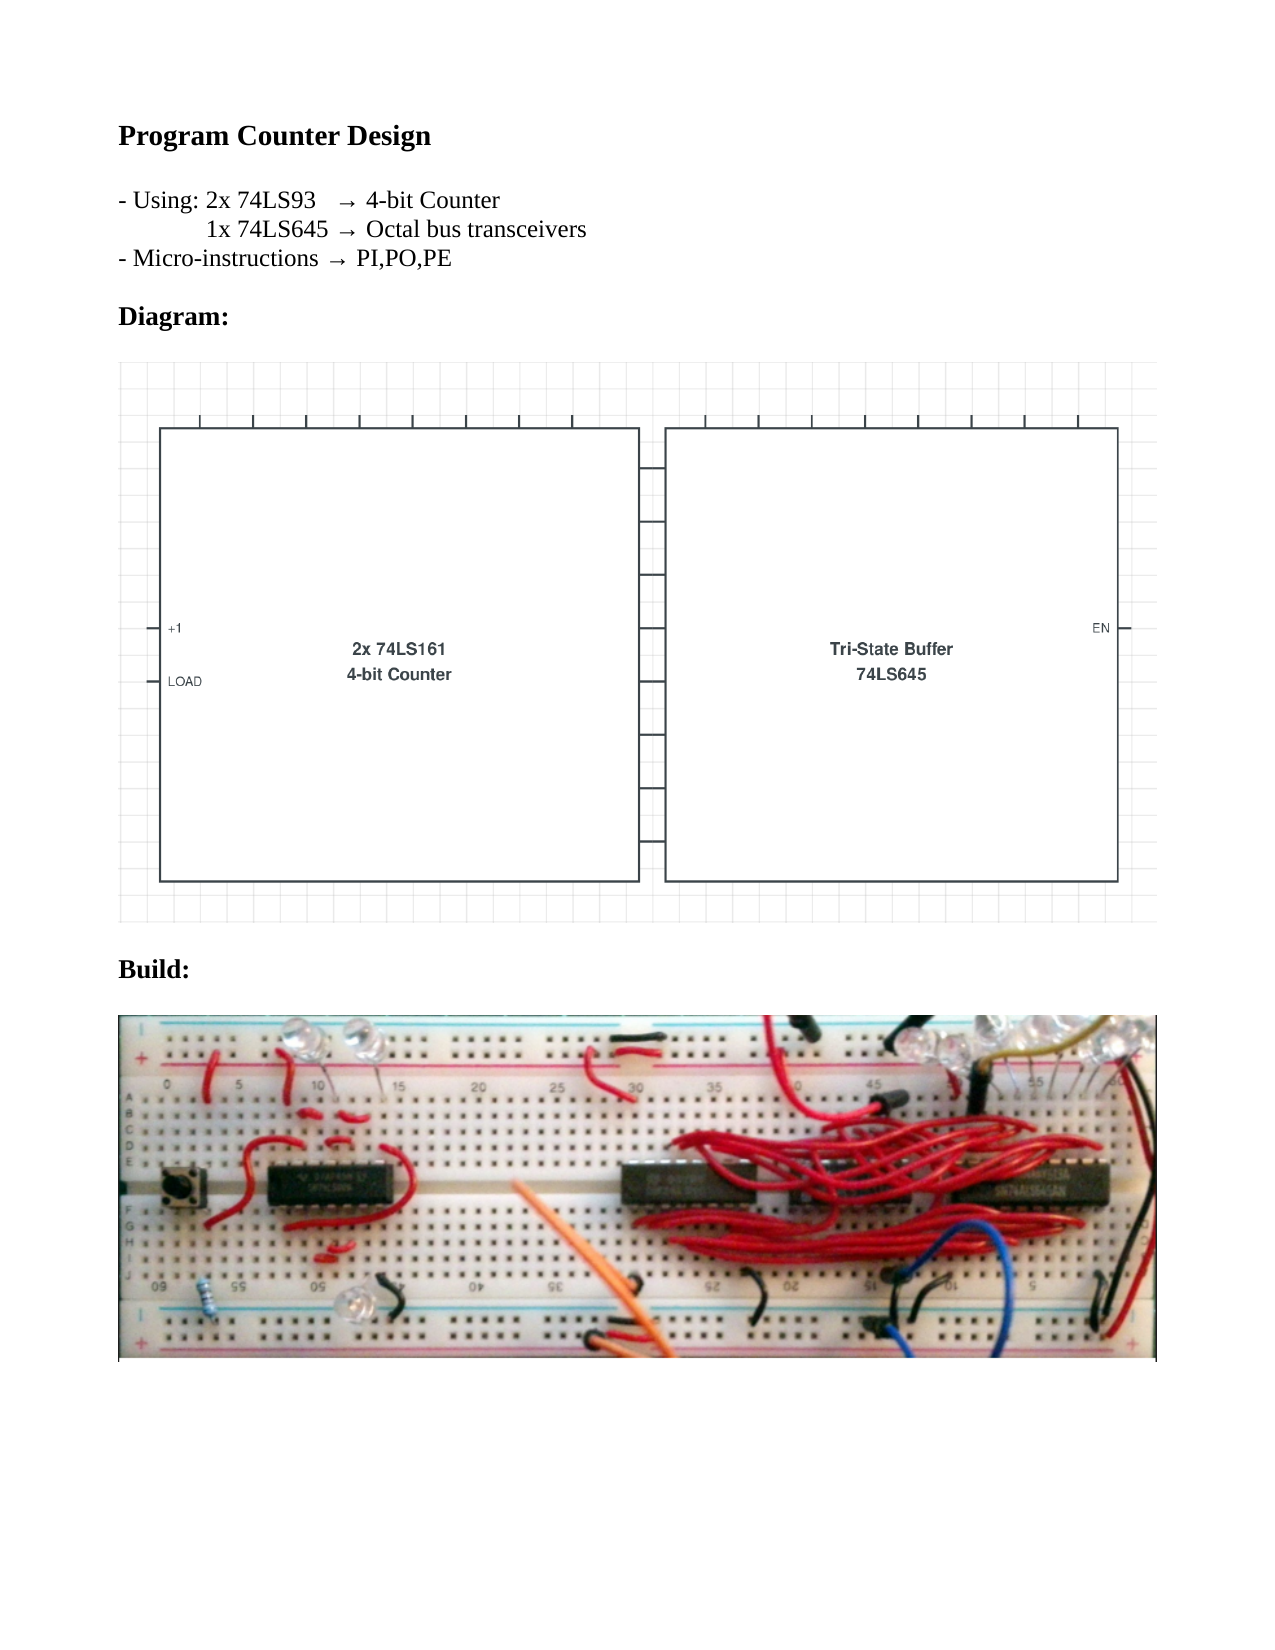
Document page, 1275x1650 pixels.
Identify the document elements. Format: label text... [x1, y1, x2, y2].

picture [118, 362, 1157, 923]
text Diagram: [118, 300, 1157, 331]
text - Using: 2x 74LS93 → 4-bit Counter [118, 185, 1157, 214]
picture [118, 1015, 1157, 1362]
text Build: [118, 953, 1157, 985]
text 1x 74LS645 → Octal bus transceivers [118, 214, 1157, 243]
text - Micro-instructions → PI,PO,PE [118, 243, 1157, 271]
text Program Counter Design [118, 118, 1157, 152]
